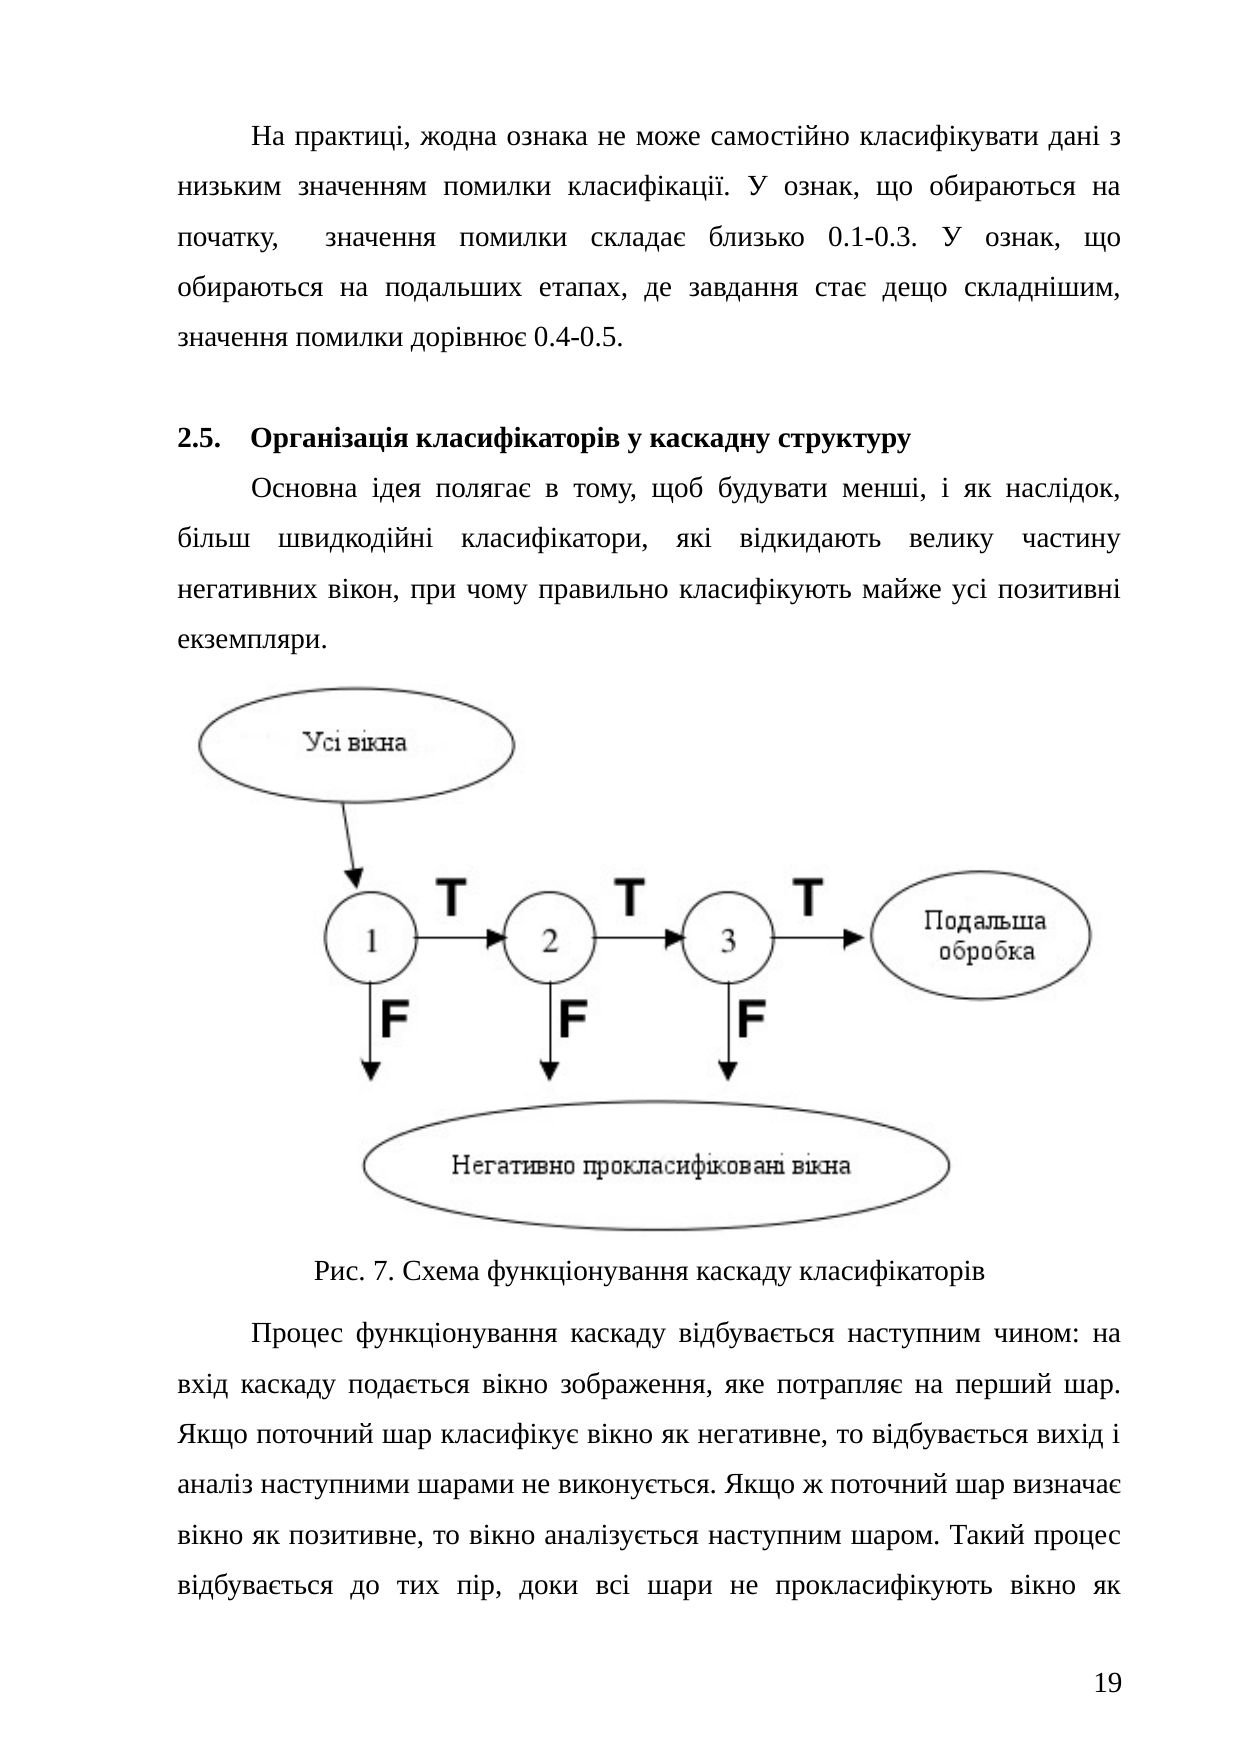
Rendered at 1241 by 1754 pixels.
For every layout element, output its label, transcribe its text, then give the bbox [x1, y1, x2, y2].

text На практиці, жодна ознака не може самостійно класифікувати дані з низьким значенням помилки класифікації. У ознак, що обираються на початку, значення помилки складає близько 0.1-0.3. У ознак, що обираються на подальших етапах, де завдання стає дещо складнішим, значення помилки дорівнює 0.4-0.5. [177, 118, 1122, 353]
subtitle 2.5. Організація класифікаторів у каскадну структуру [177, 420, 1122, 453]
text Рис. 7. Схема функціонування каскаду класифікаторів [177, 1253, 1122, 1287]
picture [177, 683, 1123, 1237]
text Основна ідея полягає в тому, щоб будувати менші, і як наслідок, більш швидкодійні класифікатори, які відкидають велику частину негативних вікон, при чому правильно класифікують майже усі позитивні екземпляри. [177, 470, 1122, 655]
text Процес функціонування каскаду відбувається наступним чином: на вхід каскаду подається вікно зображення, яке потрапляє на перший шар. Якщо поточний шар класифікує вікно як негативне, то відбувається вихід і аналіз наступними шарами не виконується. Якщо ж поточний шар визначає вікно як позитивне, то вікно аналізується наступним шаром. Такий процес відбувається до тих пір, доки всі шари не прокласифікують вікно як [177, 1316, 1122, 1601]
